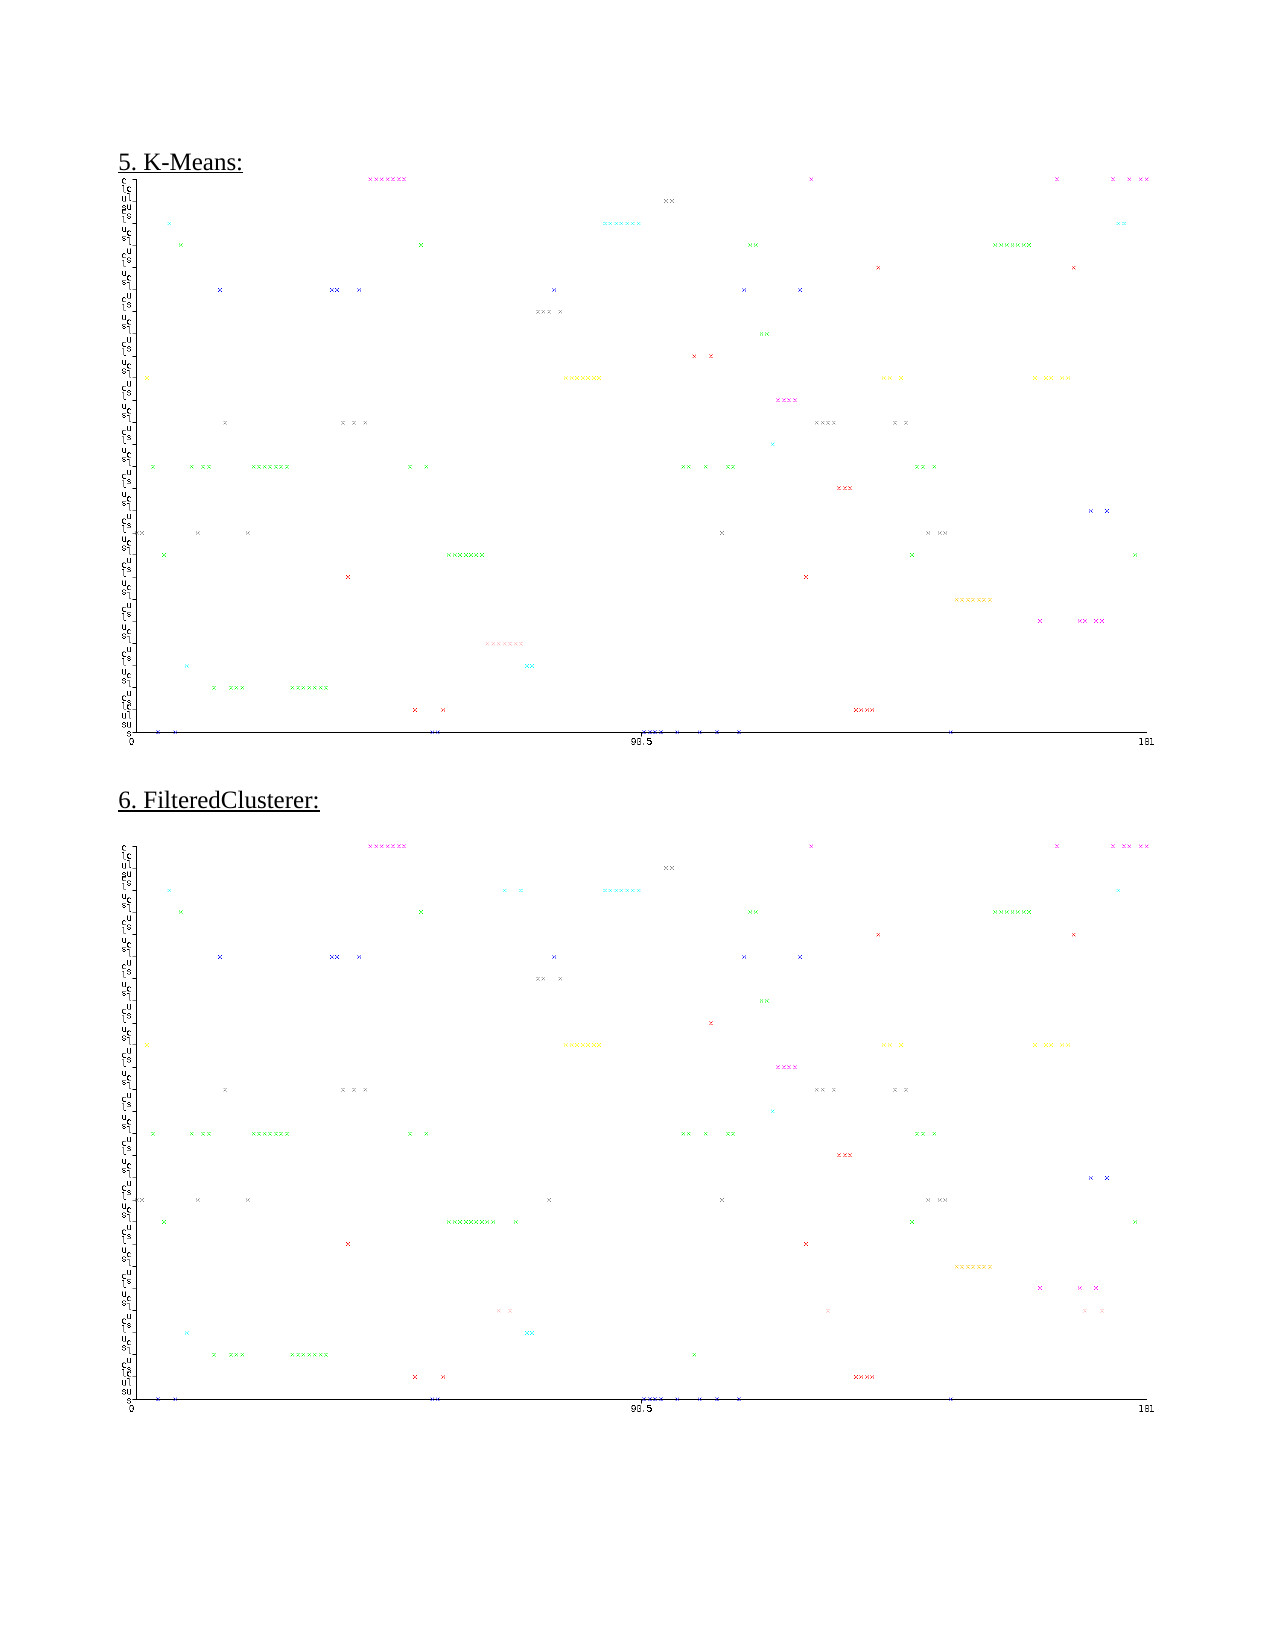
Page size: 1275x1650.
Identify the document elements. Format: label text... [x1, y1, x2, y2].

picture [118, 842, 1157, 1424]
text 5. K-Means: [118, 147, 1157, 175]
picture [118, 175, 1157, 757]
text 6. FilteredClusterer: [118, 785, 1157, 814]
